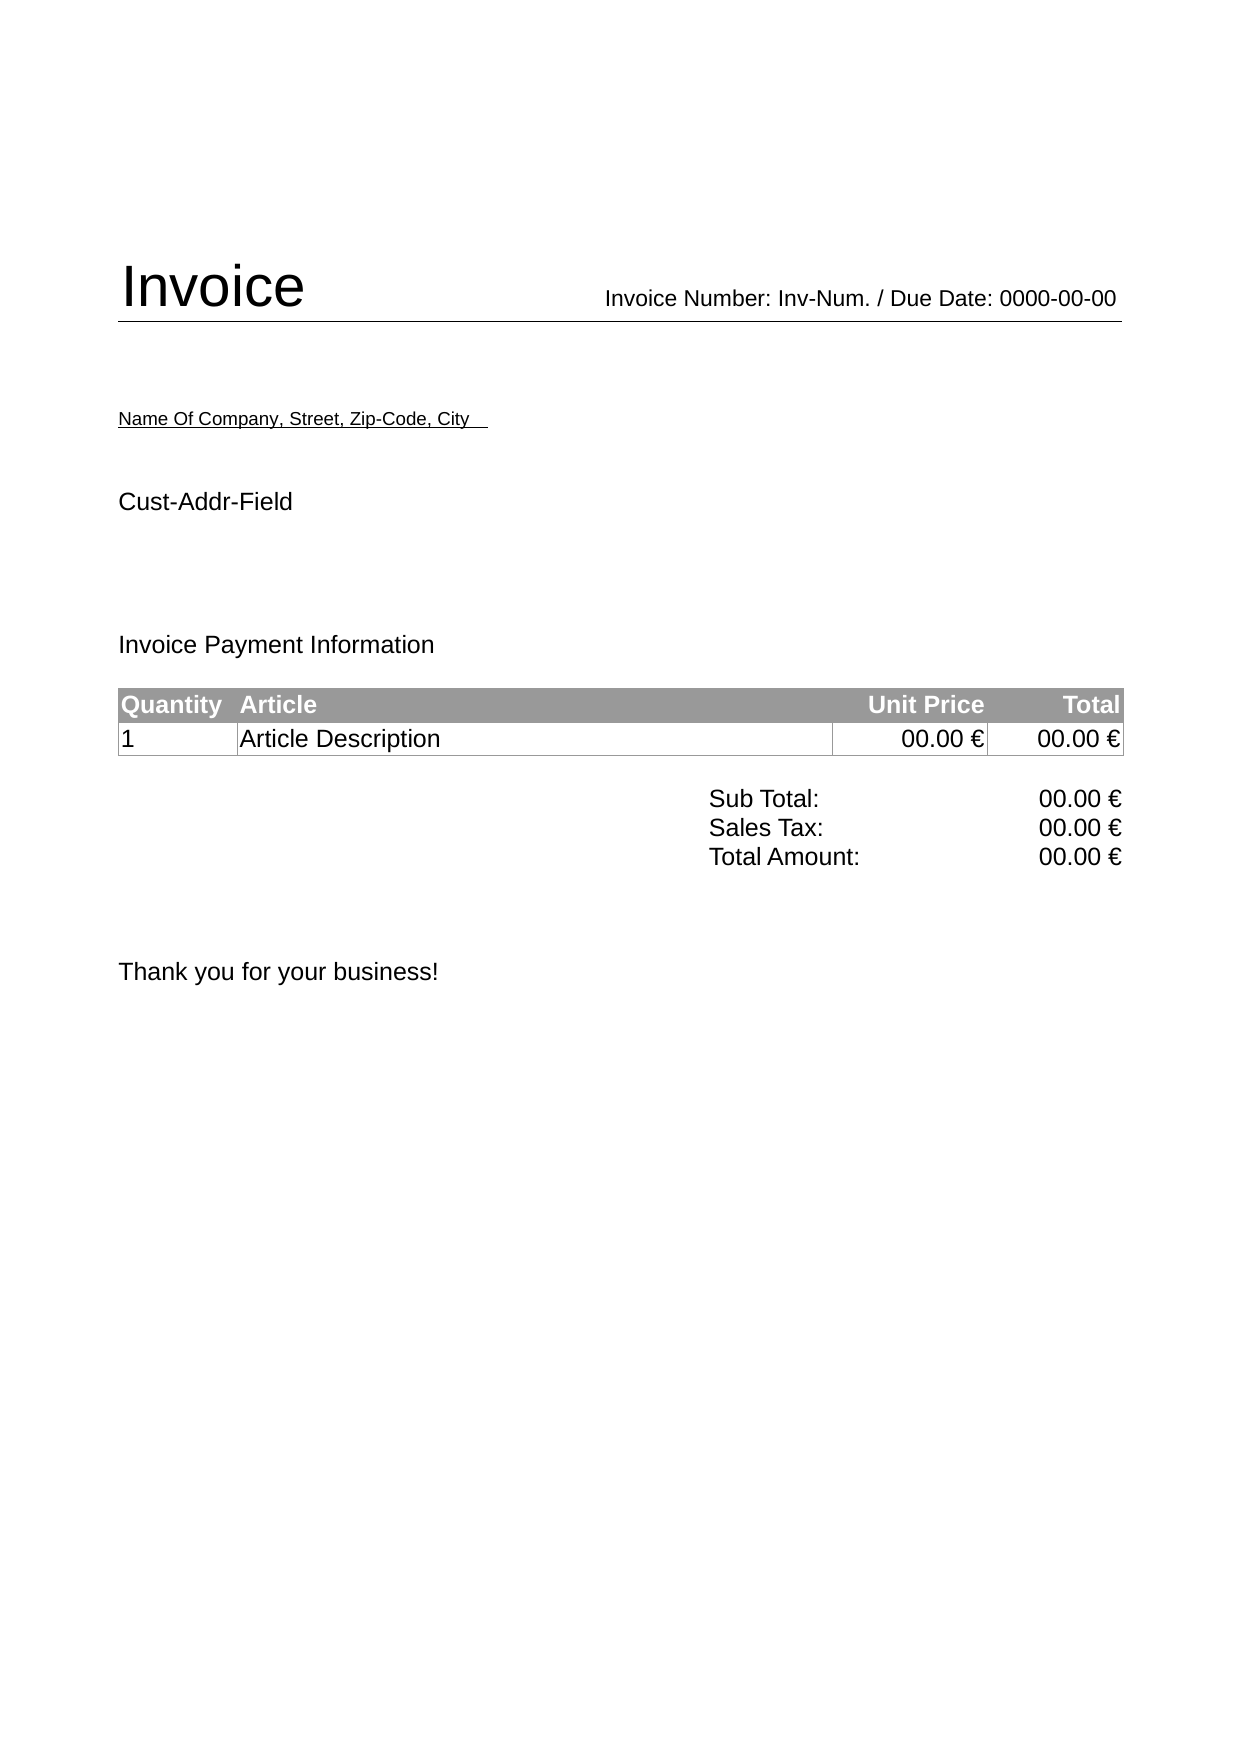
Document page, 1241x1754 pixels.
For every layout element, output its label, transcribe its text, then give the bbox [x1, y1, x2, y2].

table_cell 1 [119, 723, 237, 755]
text Sub Total: 00.00 € Sales Tax: 00.00 € Total Amount: 00.00 € [118, 784, 1122, 870]
text Name Of Company, Street, Zip-Code, City [118, 408, 1122, 429]
table_cell Article Description [238, 723, 832, 755]
text Invoice Payment Information [118, 631, 1122, 659]
text Thank you for your business! [118, 957, 1122, 985]
table_header Unit Price [833, 689, 987, 722]
table_header Article [238, 689, 832, 722]
table_header Total [988, 689, 1123, 722]
table_cell 00.00 € [988, 723, 1123, 755]
text Cust-Addr-Field [118, 487, 1122, 516]
text Invoice Invoice Number: Inv-Num. / Due Date: 0000-00-00 [118, 248, 1122, 321]
table_cell 00.00 € [833, 723, 987, 755]
table_header Quantity [119, 689, 237, 722]
